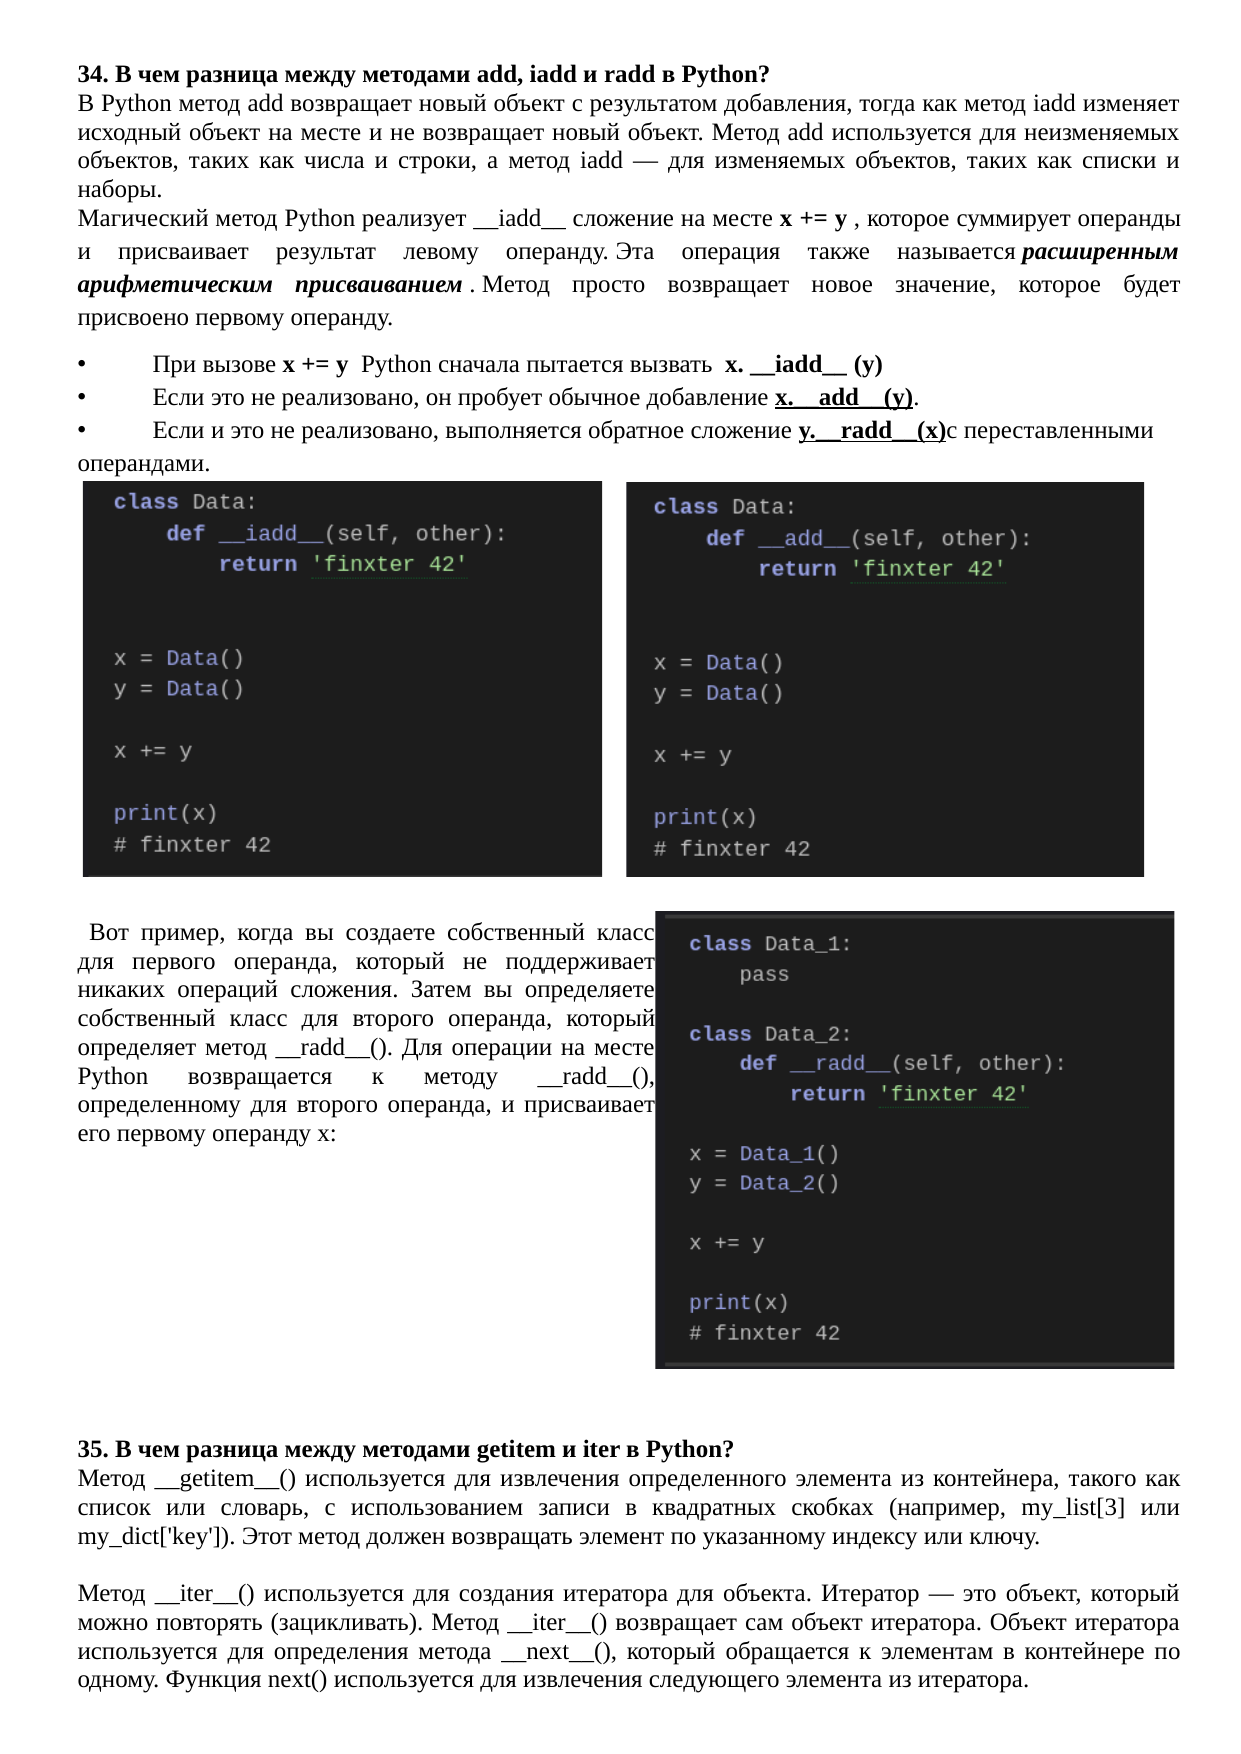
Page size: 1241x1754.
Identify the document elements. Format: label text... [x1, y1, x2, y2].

text Метод __getitem__() используется для извлечения определенного элемента из контейнера, такого как список или словарь, с использованием записи в квадратных скобках (например, my_list[3] или my_dict['key']). Этот метод должен возвращать элемент по указанному индексу или ключу. [77, 1463, 1181, 1549]
text Вот пример, когда вы создаете собственный класс для первого операнда, который не поддерживает никаких операций сложения. Затем вы определяете собственный класс для второго операнда, который определяет метод __radd__(). Для операции на месте Python возвращается к методу __radd__(), определенному для второго операнда, и присваивает его первому операнду x: [77, 917, 655, 1147]
text В Python метод add возвращает новый объект с результатом добавления, тогда как метод iadd изменяет исходный объект на месте и не возвращает новый объект. Метод add используется для неизменяемых объектов, таких как числа и строки, а метод iadd — для изменяемых объектов, таких как списки и наборы. [77, 88, 1181, 203]
picture [655, 911, 1175, 1369]
text Магический метод Python реализует __iadd__ сложение на месте x += y , которое суммирует операнды и присваивает результат левому операнду. Эта операция также называется расширенным арифметическим присваиванием . Метод просто возвращает новое значение, которое будет присвоено первому операнду. [77, 203, 1181, 331]
text 35. В чем разница между методами getitem и iter в Python? [77, 1434, 1181, 1463]
list Если это не реализовано, он пробует обычное добавление x.__add__(y). [77, 382, 1181, 411]
list Если и это не реализовано, выполняется обратное сложение y.__radd__(x)с переставленными операндами. [77, 416, 1181, 477]
text Метод __iter__() используется для создания итератора для объекта. Итератор — это объект, который можно повторять (зацикливать). Метод __iter__() возвращает сам объект итератора. Объект итератора используется для определения метода __next__(), который обращается к элементам в контейнере по одному. Функция next() используется для извлечения следующего элемента из итератора. [77, 1578, 1181, 1693]
picture [82, 481, 603, 877]
text 34. В чем разница между методами add, iadd и radd в Python? [77, 59, 1181, 88]
list При вызове x += y Python сначала пытается вызвать x. __iadd__ (y) [77, 349, 1181, 378]
picture [626, 482, 1145, 877]
